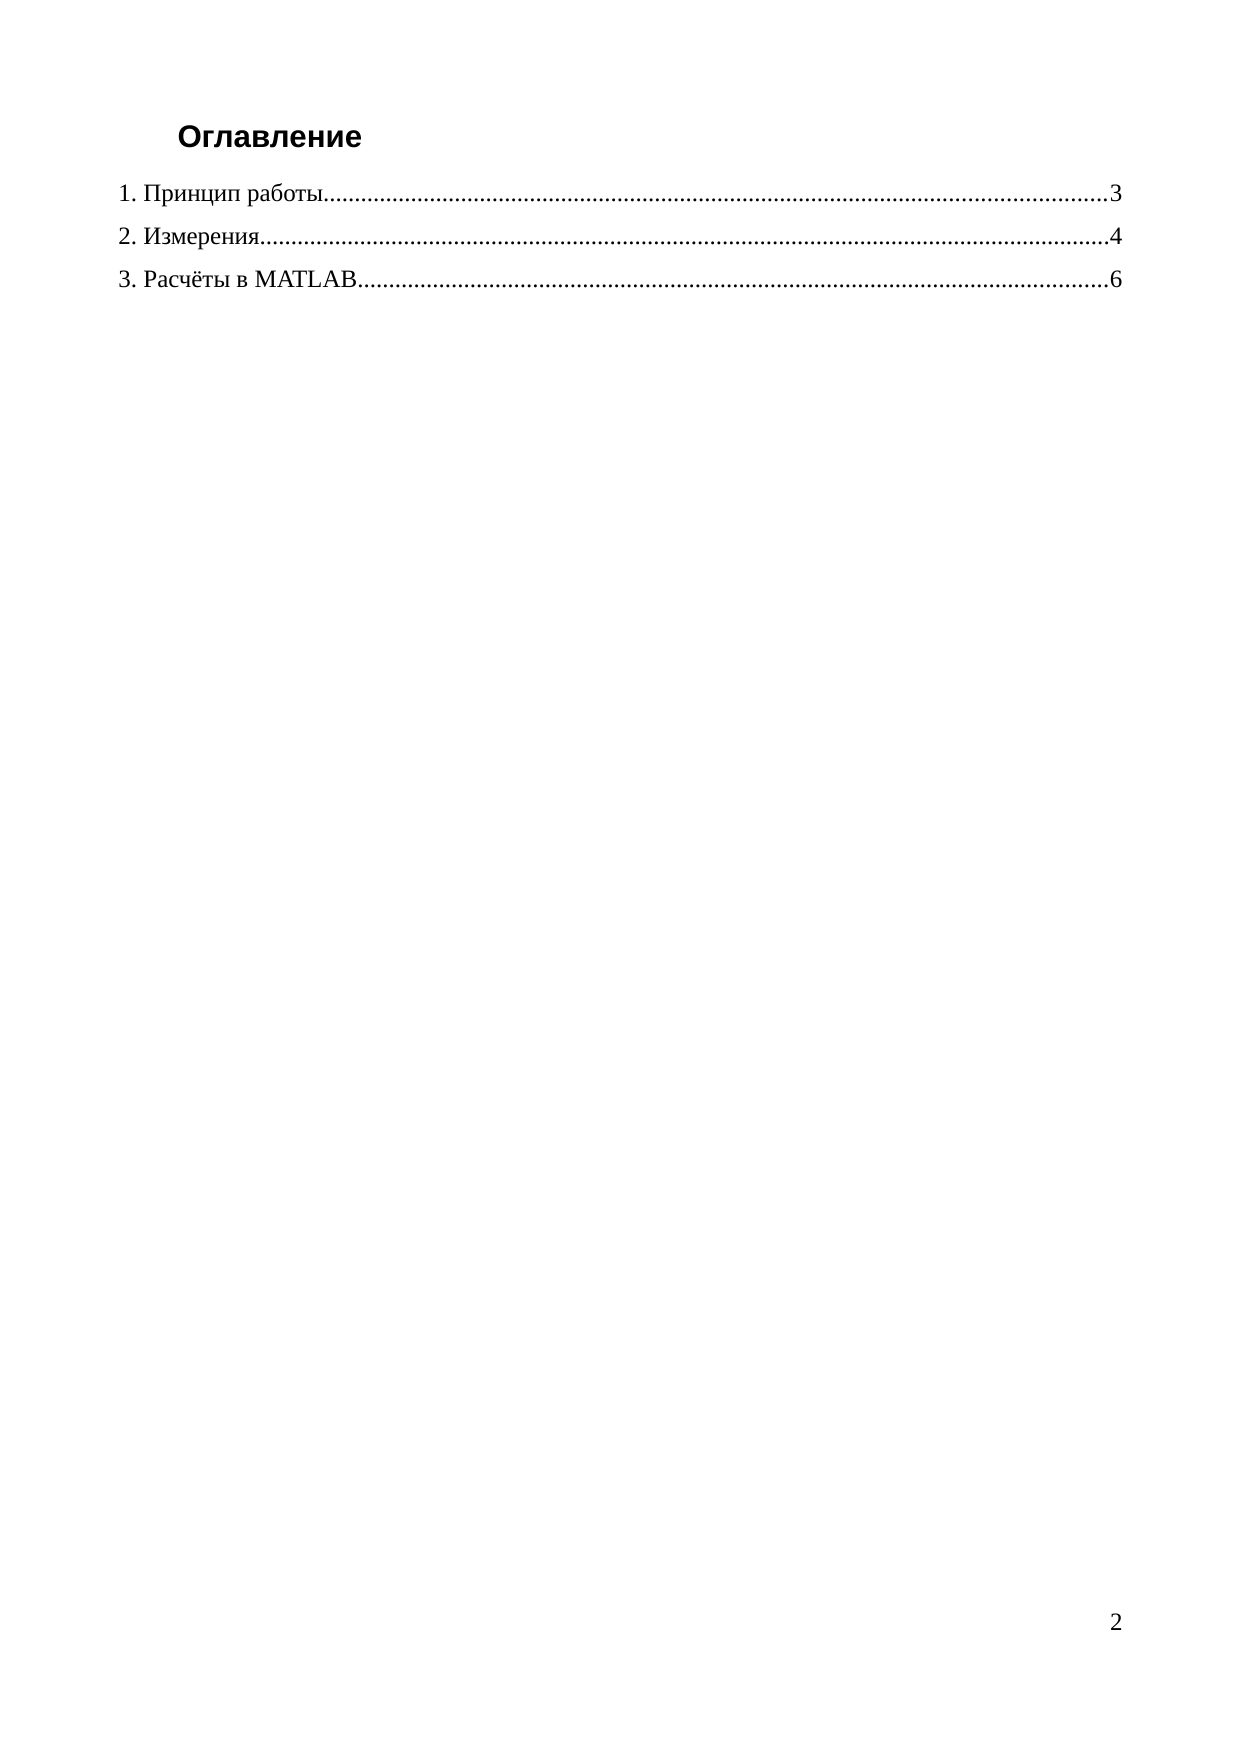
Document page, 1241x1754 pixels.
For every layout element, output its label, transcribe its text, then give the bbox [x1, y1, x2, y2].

subtitle Оглавление [118, 118, 1122, 154]
text 2. Измерения 4 [118, 221, 1122, 249]
text 3. Расчёты в MATLAB 6 [118, 264, 1122, 293]
text 1. Принцип работы 3 [118, 178, 1122, 206]
